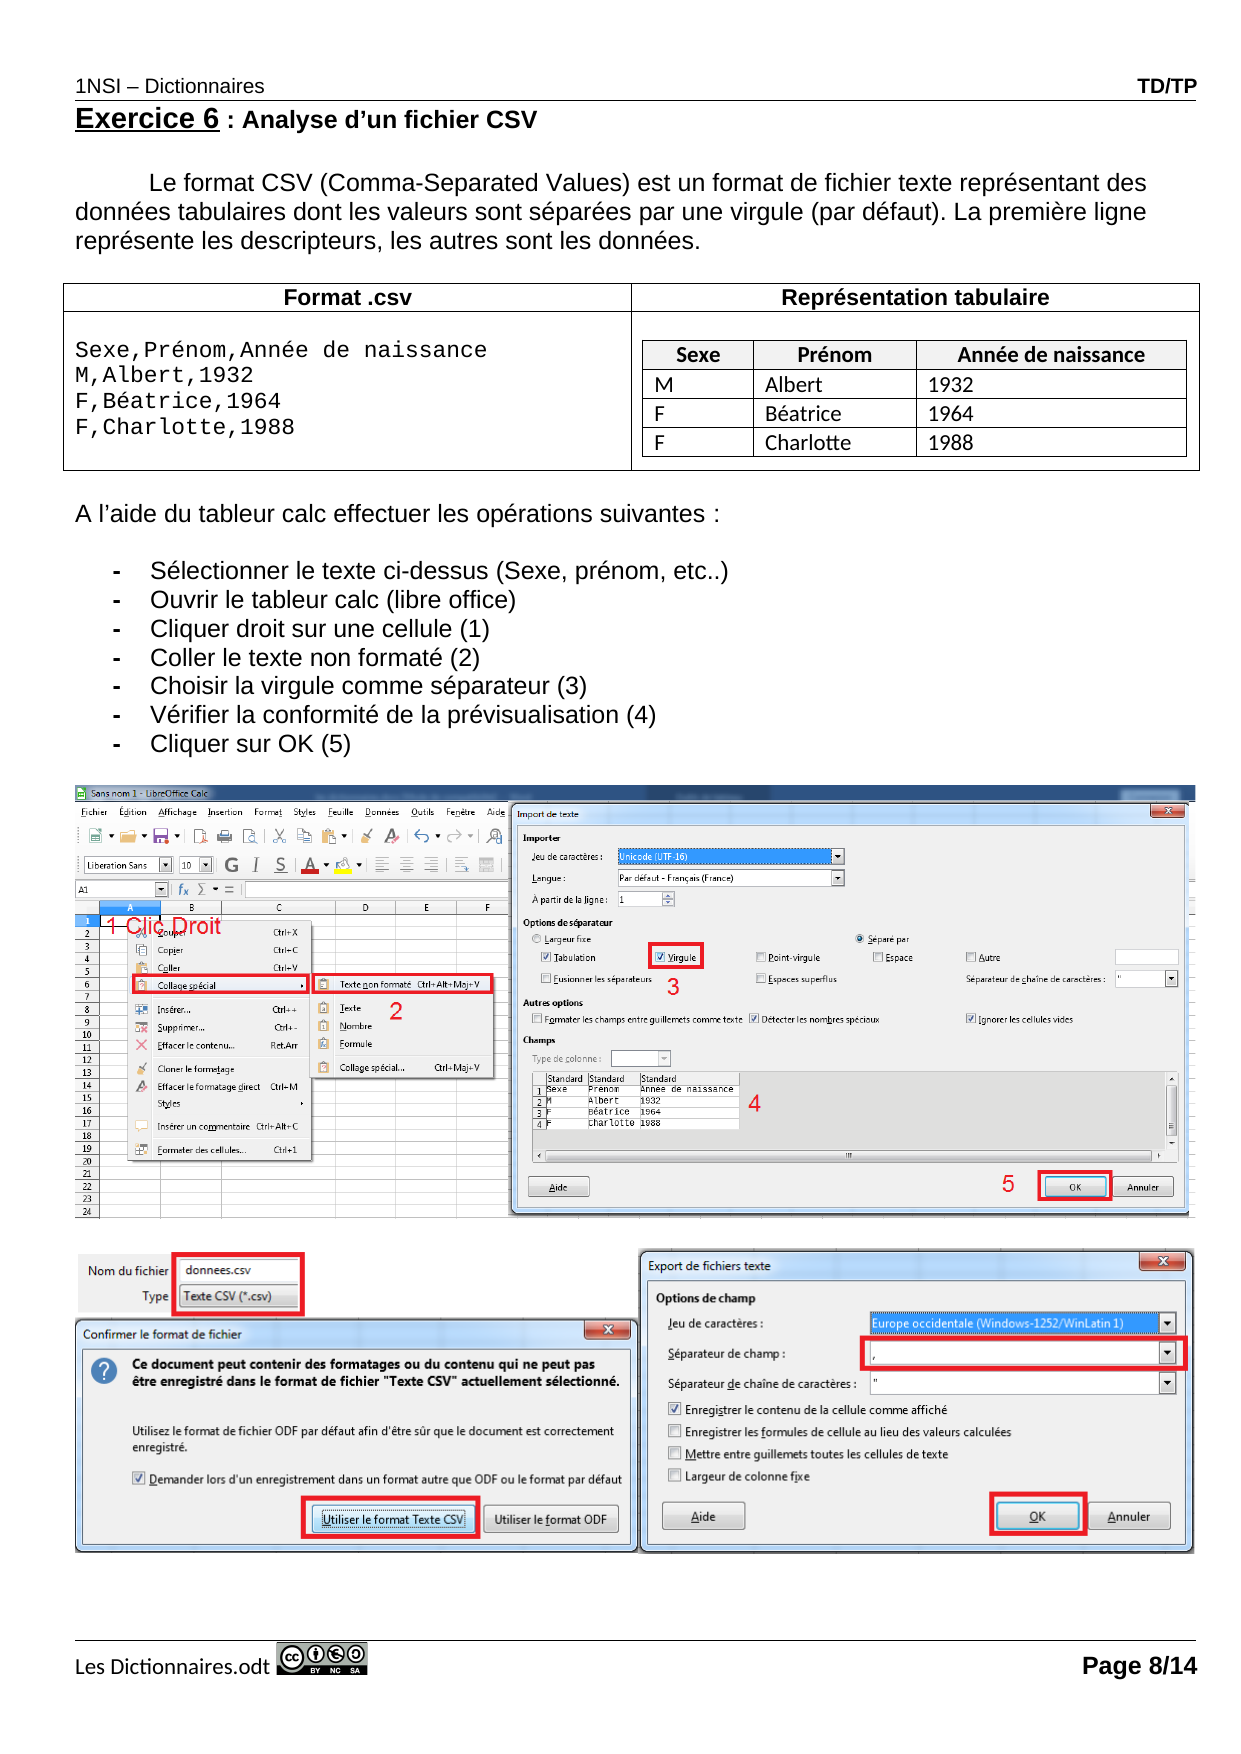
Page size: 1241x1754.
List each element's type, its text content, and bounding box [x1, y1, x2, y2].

table_header Représentation tabulaire [632, 284, 1199, 311]
table_cell 1932 [917, 370, 1186, 398]
list Cliquer sur OK (5) [112, 729, 1196, 757]
table_cell [632, 312, 1199, 470]
table_cell F [643, 428, 753, 456]
picture [75, 785, 1196, 1219]
list Ouvrir le tableur calc (libre office) [112, 585, 1196, 614]
text Le format CSV (Comma-Separated Values) est un format de fichier texte représentant des données tabulaires dont les valeurs sont séparées par une virgule (par défaut). La première ligne représente les descripteurs, les autres sont les données. [75, 168, 1196, 254]
table_cell 1988 [917, 428, 1186, 456]
picture [276, 1642, 368, 1675]
table_cell F [643, 399, 753, 427]
table_cell Sexe,Prénom,Année de naissance M,Albert,1932 F,Béatrice,1964 F,Charlotte,1988 [64, 312, 631, 470]
text Exercice 6 : Analyse d’un fichier CSV [75, 101, 1196, 134]
list Cliquer droit sur une cellule (1) [112, 614, 1196, 642]
table_header Sexe [643, 341, 753, 369]
list Vérifier la conformité de la prévisualisation (4) [112, 700, 1196, 729]
table_header Prénom [754, 341, 916, 369]
table_cell 1964 [917, 399, 1186, 427]
table_cell Béatrice [754, 399, 916, 427]
table_cell M [643, 370, 753, 398]
table_header Année de naissance [917, 341, 1186, 369]
picture [75, 1246, 1195, 1555]
table_cell Albert [754, 370, 916, 398]
list Choisir la virgule comme séparateur (3) [112, 671, 1196, 700]
list Sélectionner le texte ci-dessus (Sexe, prénom, etc..) [112, 556, 1196, 585]
text A l’aide du tableur calc effectuer les opérations suivantes : [75, 499, 1196, 527]
table_header Format .csv [64, 284, 631, 311]
list Coller le texte non formaté (2) [112, 642, 1196, 671]
table_cell Charlotte [754, 428, 916, 456]
